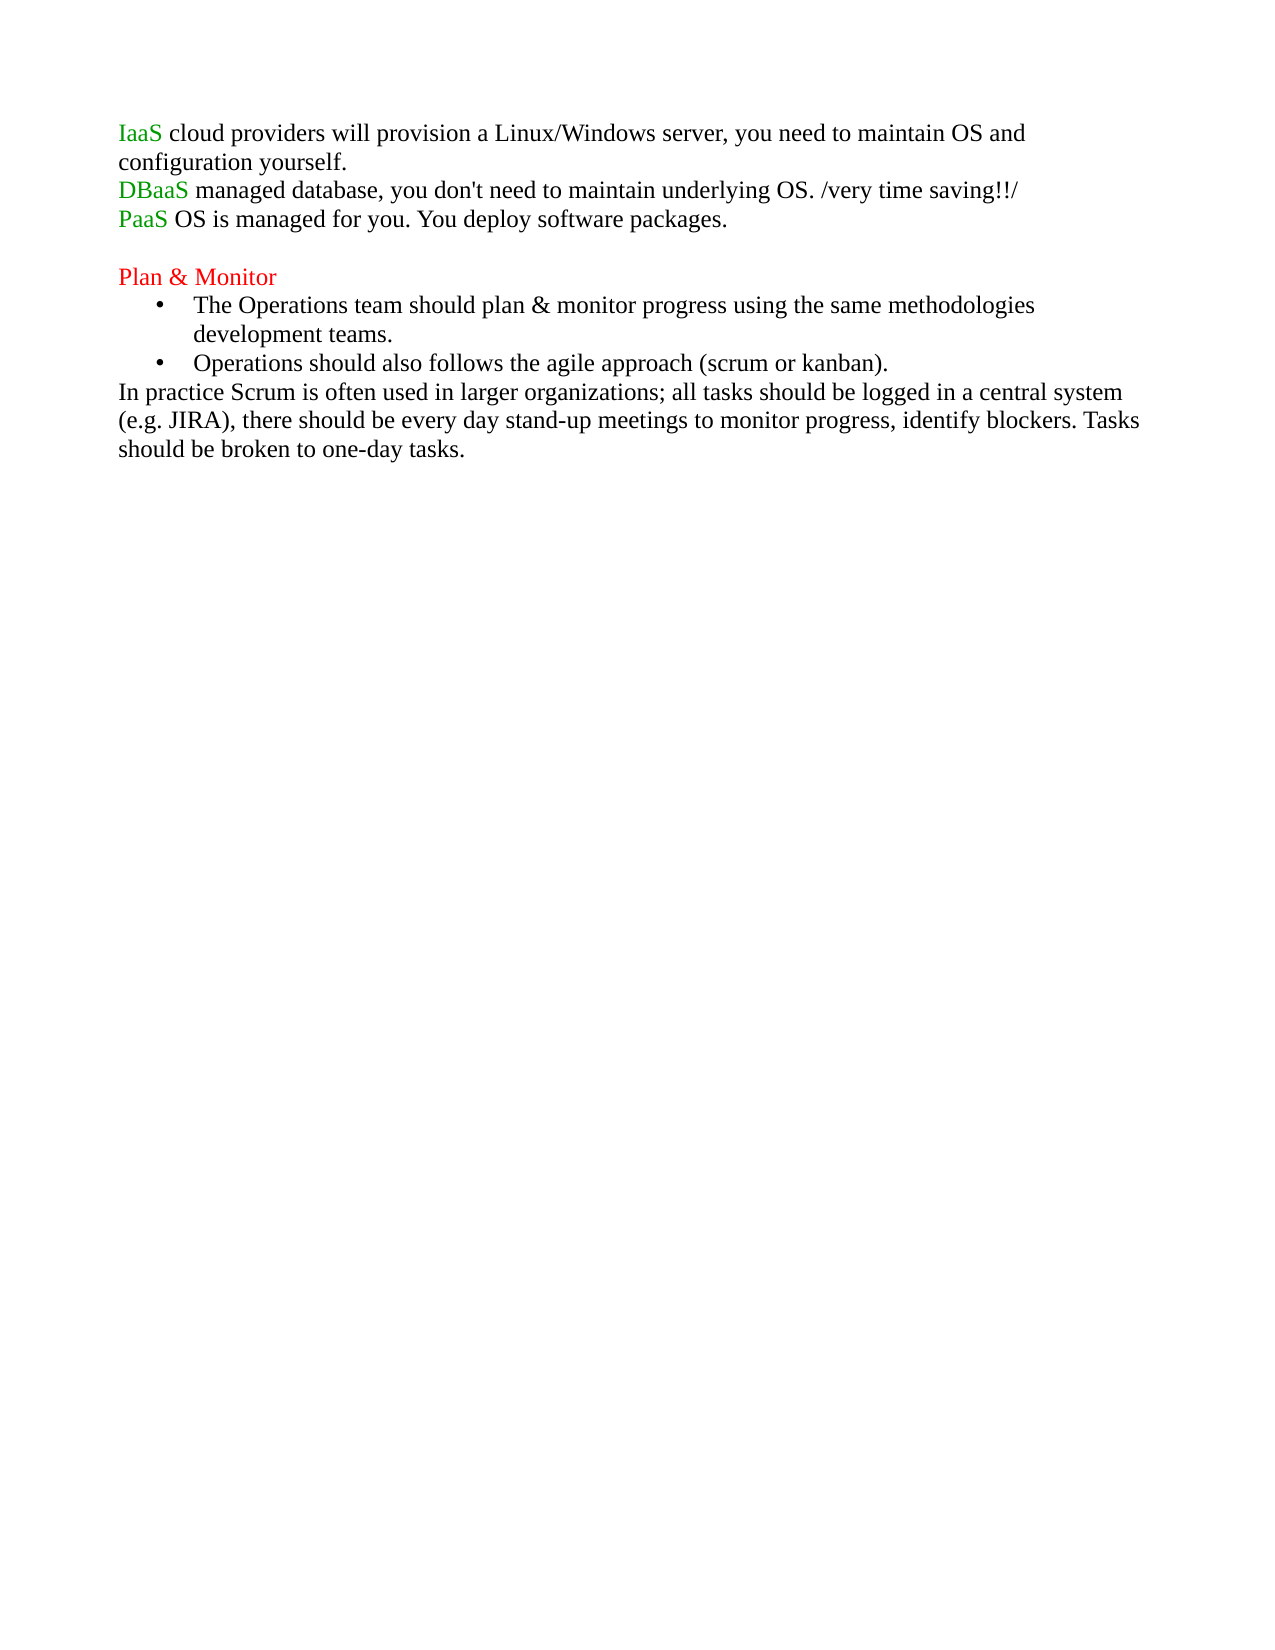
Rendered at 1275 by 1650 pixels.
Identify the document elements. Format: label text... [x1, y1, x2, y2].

list The Operations team should plan & monitor progress using the same methodologies development teams. [156, 291, 1157, 348]
text PaaS OS is managed for you. You deploy software packages. [118, 204, 1157, 233]
text DBaaS managed database, you don't need to maintain underlying OS. /very time saving!!/ [118, 176, 1157, 204]
text IaaS cloud providers will provision a Linux/Windows server, you need to maintain OS and configuration yourself. [118, 118, 1157, 176]
list Operations should also follows the agile approach (scrum or kanban). [156, 348, 1157, 377]
text In practice Scrum is often used in larger organizations; all tasks should be logged in a central system (e.g. JIRA), there should be every day stand-up meetings to monitor progress, identify blockers. Tasks should be broken to one-day tasks. [118, 377, 1157, 463]
text Plan & Monitor [118, 262, 1157, 291]
